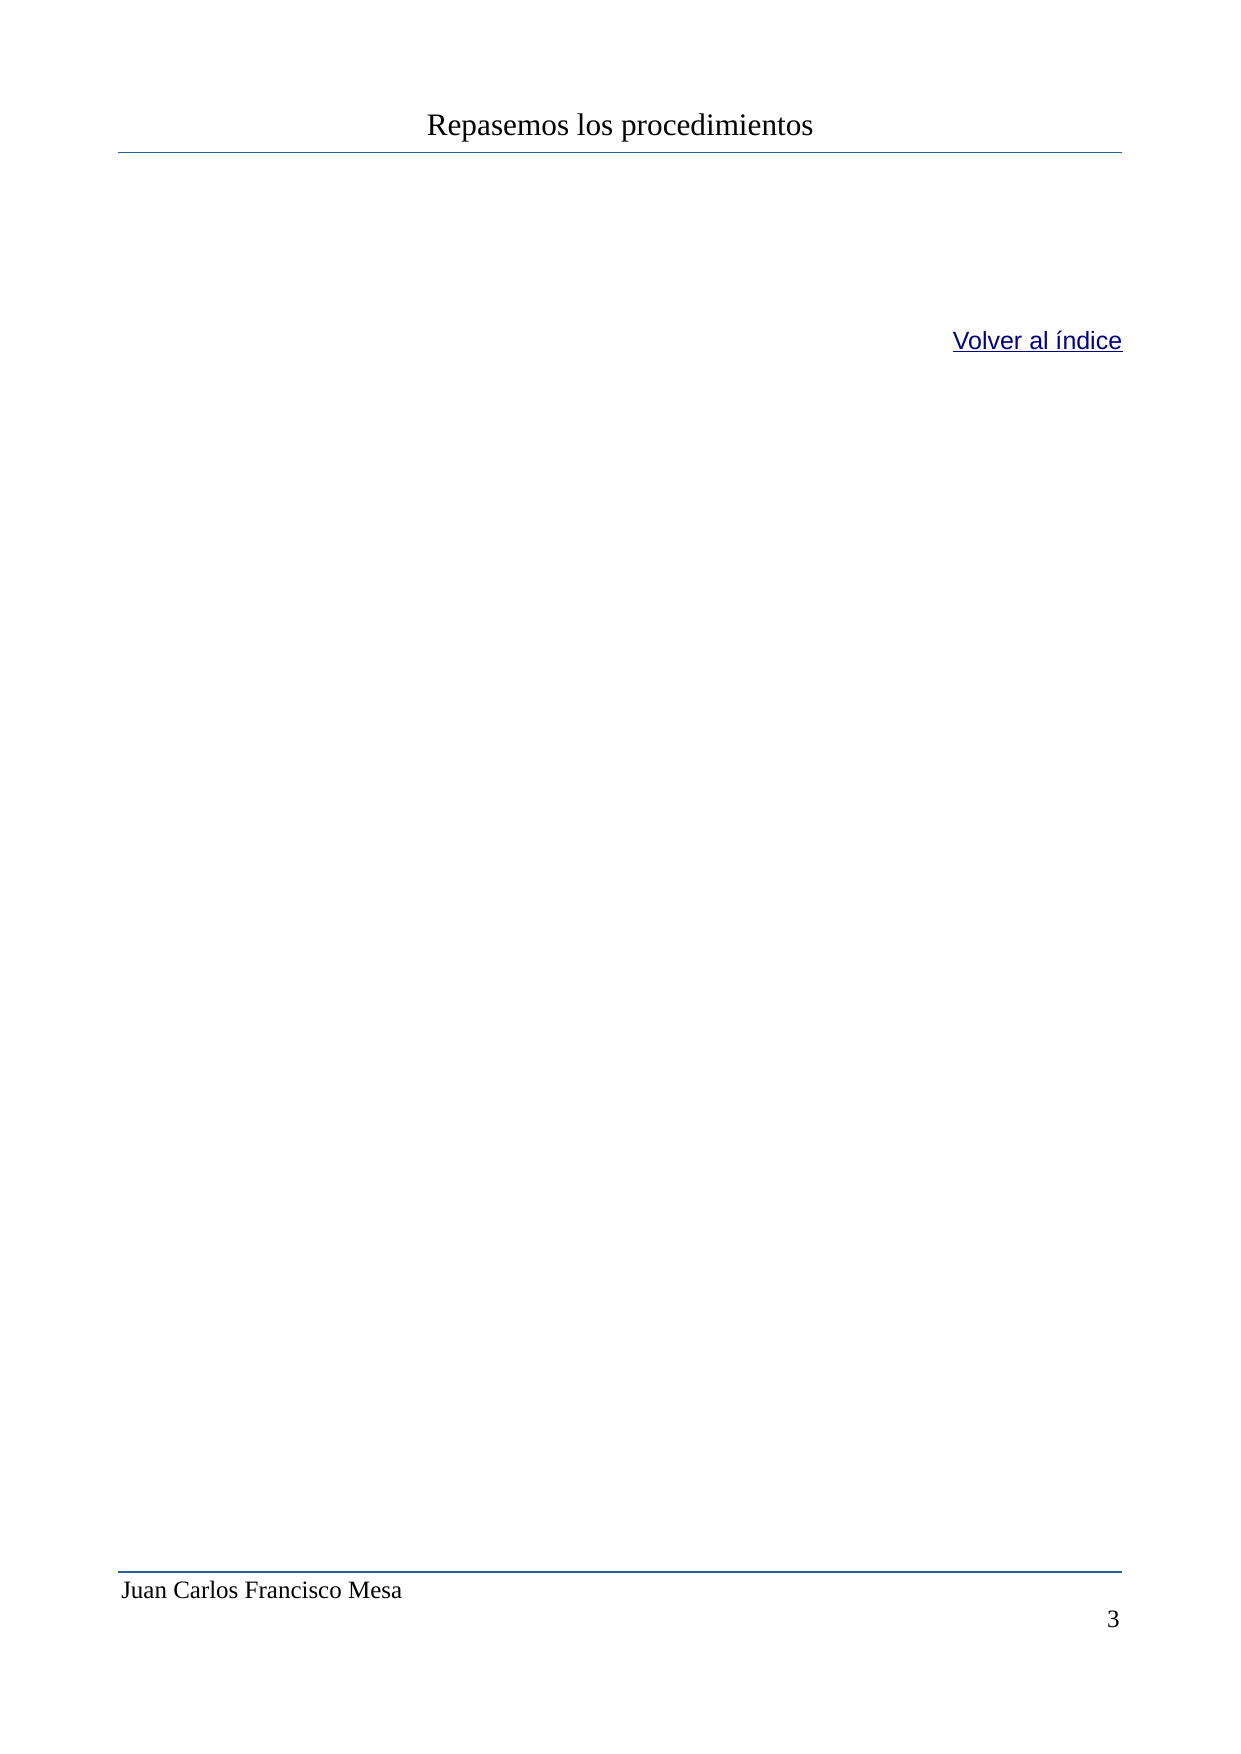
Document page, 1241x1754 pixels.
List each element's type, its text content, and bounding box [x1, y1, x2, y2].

text Volver al índice [118, 326, 1122, 354]
